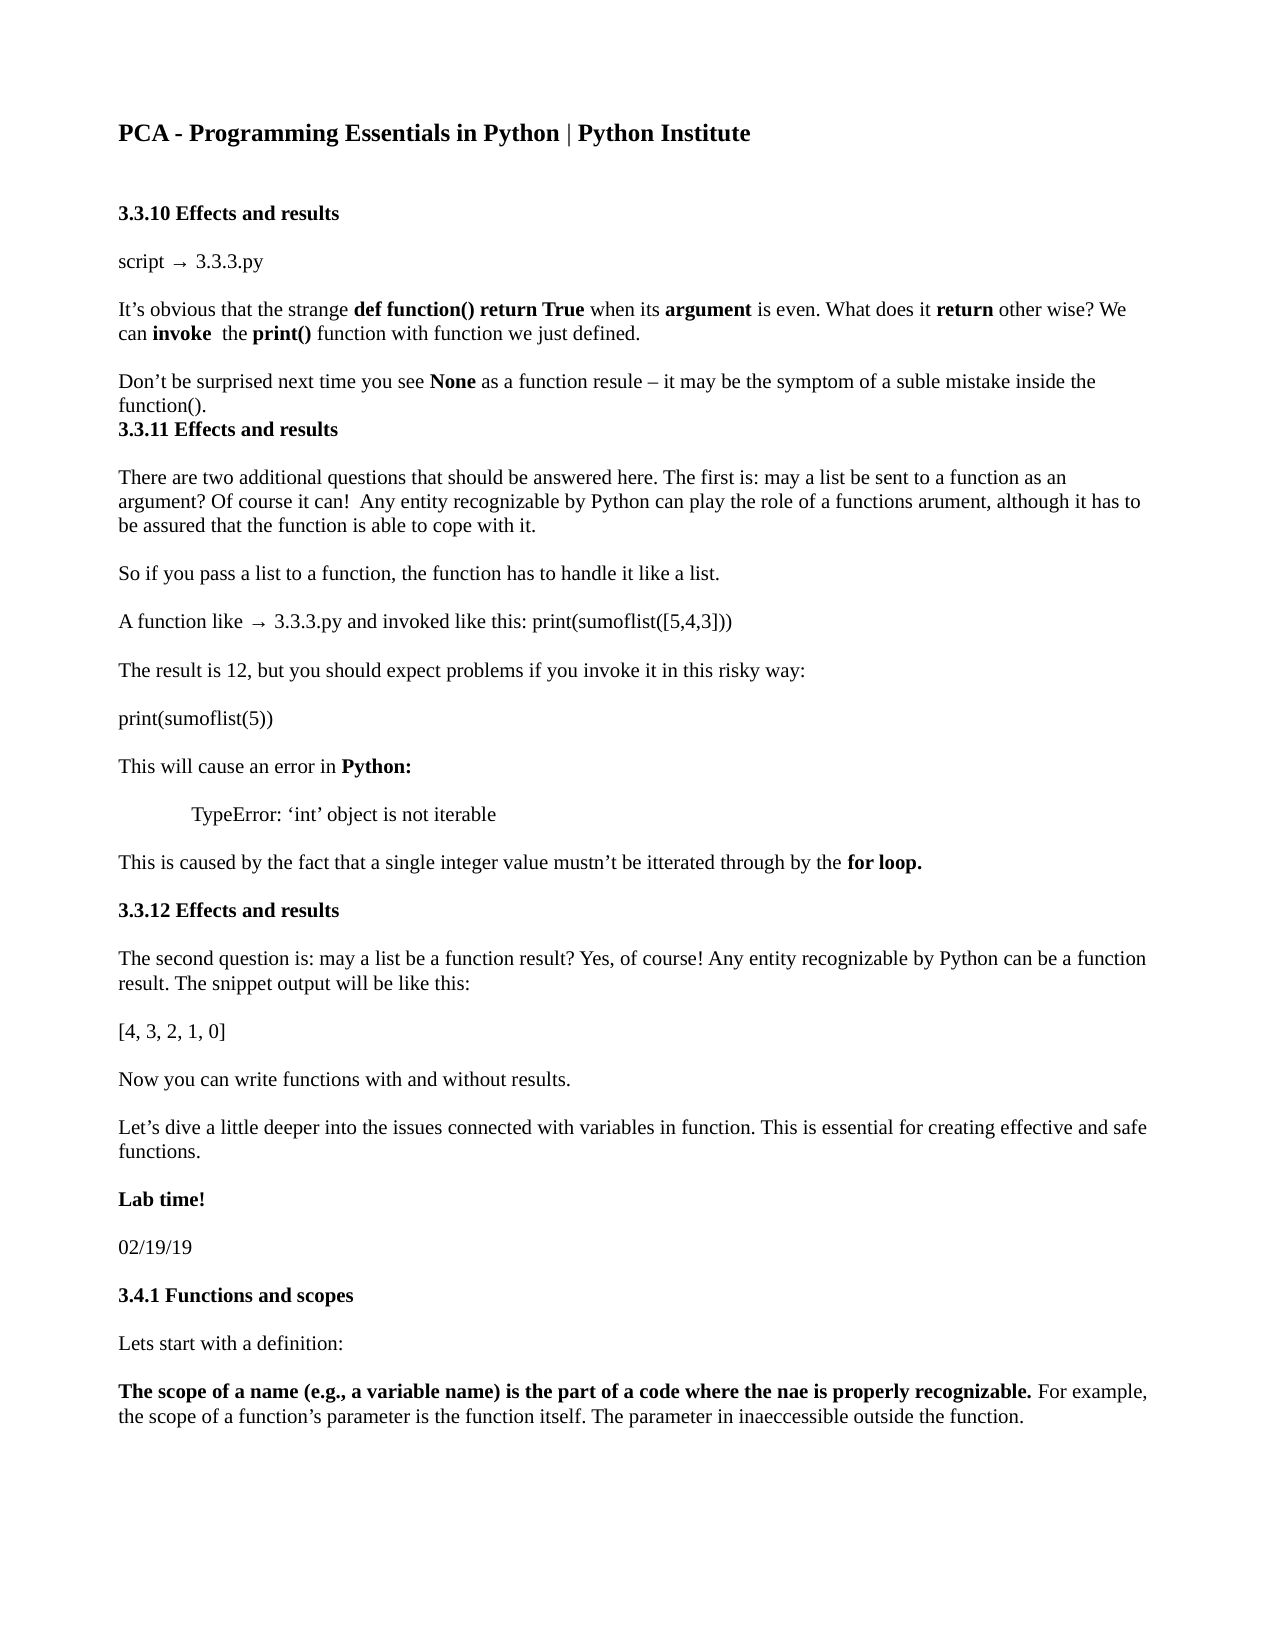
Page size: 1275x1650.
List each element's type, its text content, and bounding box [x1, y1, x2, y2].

text [4, 3, 2, 1, 0] [118, 1018, 1157, 1043]
text 3.3.12 Effects and results [118, 898, 1157, 922]
text Don’t be surprised next time you see None as a function resule – it may be the symptom of a suble mistake inside the function(). [118, 369, 1157, 417]
text Lets start with a definition: [118, 1331, 1157, 1355]
text Let’s dive a little deeper into the issues connected with variables in function. This is essential for creating effective and safe functions. [118, 1115, 1157, 1163]
text The second question is: may a list be a function result? Yes, of course! Any entity recognizable by Python can be a function result. The snippet output will be like this: [118, 946, 1157, 994]
text script → 3.3.3.py [118, 248, 1157, 273]
text So if you pass a list to a function, the function has to handle it like a list. [118, 561, 1157, 585]
text A function like → 3.3.3.py and invoked like this: print(sumoflist([5,4,3])) [118, 609, 1157, 633]
text Lab time! [118, 1187, 1157, 1211]
text 3.3.11 Effects and results [118, 417, 1157, 441]
text There are two additional questions that should be answered here. The first is: may a list be sent to a function as an argument? Of course it can! Any entity recognizable by Python can play the role of a functions arument, although it has to be assured that the function is able to cope with it. [118, 465, 1157, 537]
text The scope of a name (e.g., a variable name) is the part of a code where the nae is properly recognizable. For example, the scope of a function’s parameter is the function itself. The parameter in inaeccessible outside the function. [118, 1379, 1157, 1428]
text 02/19/19 [118, 1235, 1157, 1259]
text Now you can write functions with and without results. [118, 1067, 1157, 1091]
text The result is 12, but you should expect problems if you invoke it in this risky way: [118, 658, 1157, 682]
text This is caused by the fact that a single integer value mustn’t be itterated through by the for loop. [118, 850, 1157, 874]
text It’s obvious that the strange def function() return True when its argument is even. What does it return other wise? We can invoke the print() function with function we just defined. [118, 297, 1157, 345]
text 3.4.1 Functions and scopes [118, 1283, 1157, 1307]
text This will cause an error in Python: [118, 754, 1157, 778]
text TypeError: ‘int’ object is not iterable [118, 802, 1157, 826]
text print(sumoflist(5)) [118, 706, 1157, 730]
text 3.3.10 Effects and results [118, 200, 1157, 224]
